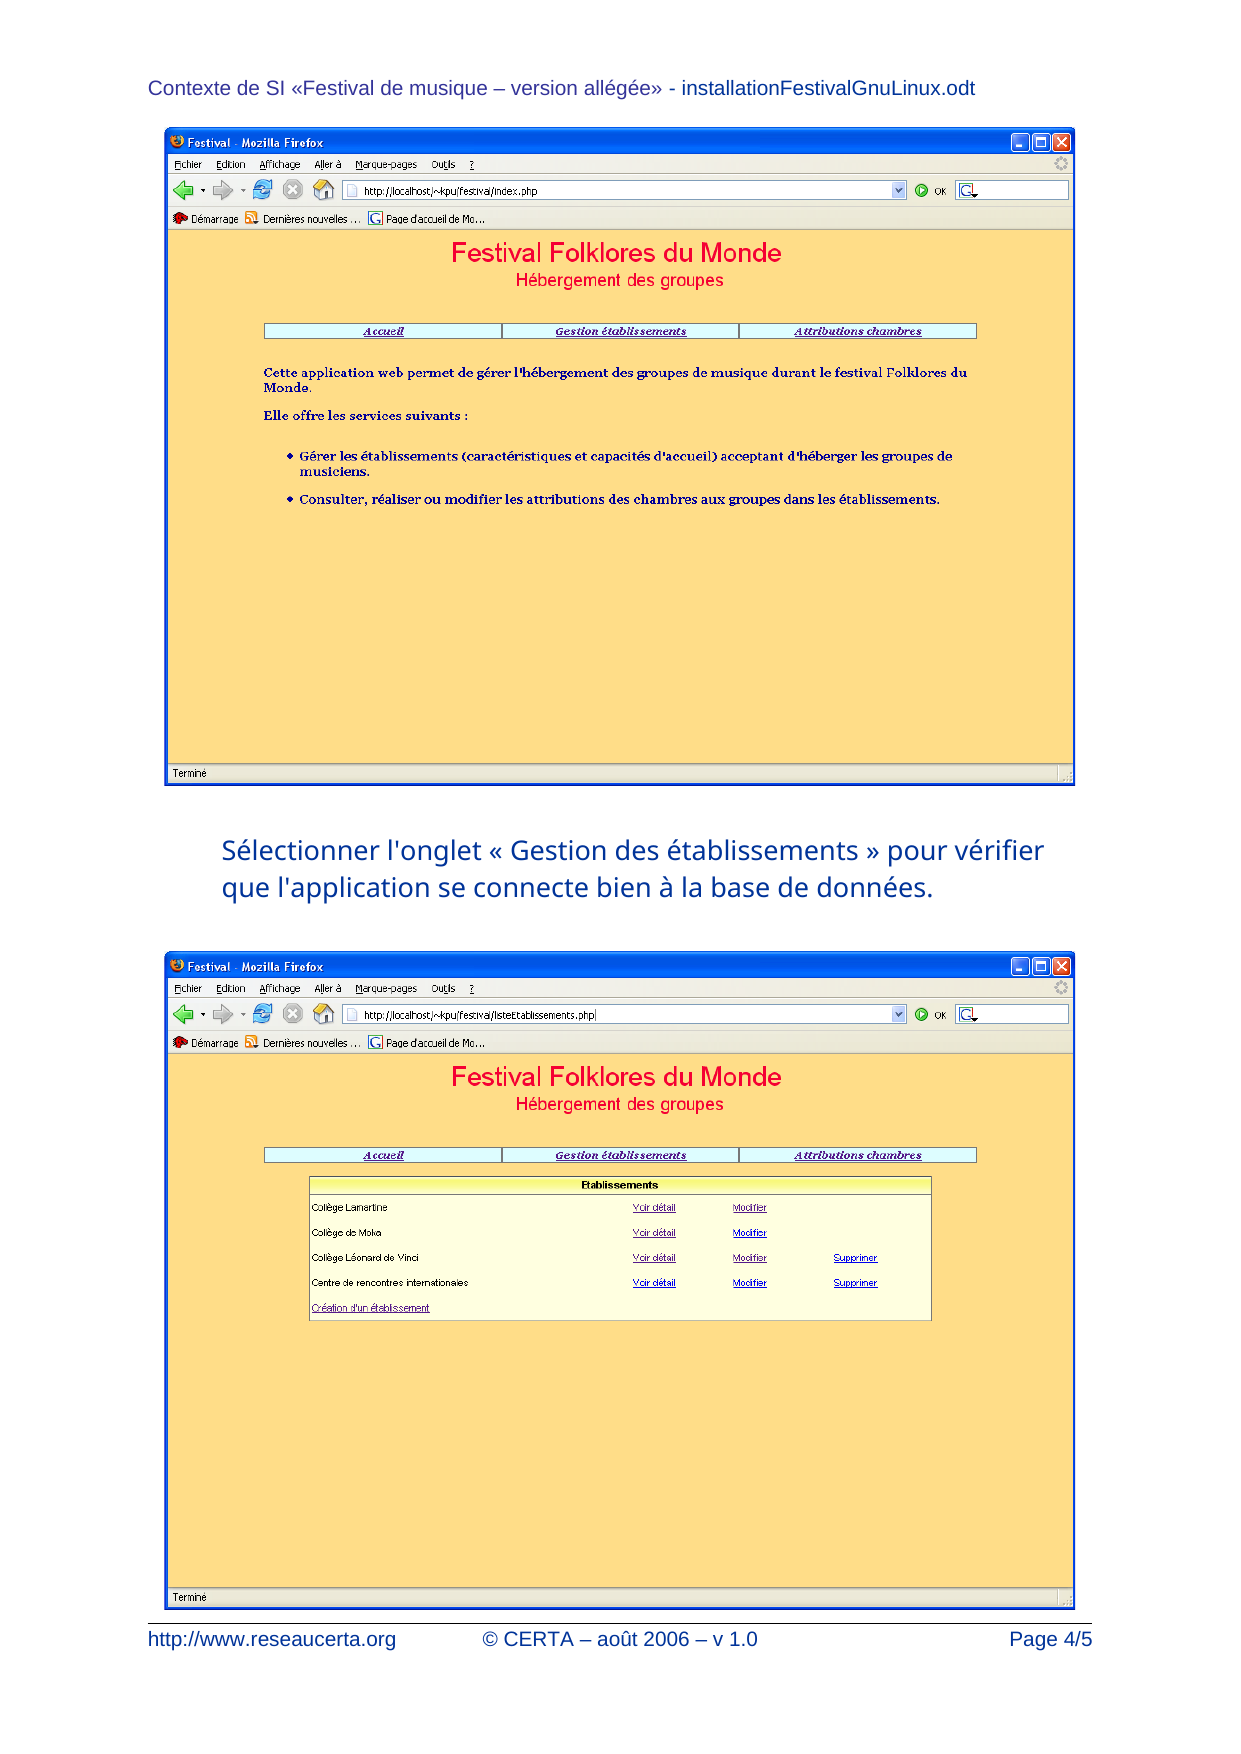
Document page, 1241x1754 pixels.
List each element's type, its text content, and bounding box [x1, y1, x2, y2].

picture [164, 951, 1075, 1610]
picture [164, 127, 1075, 786]
text Sélectionner l'onglet « Gestion des établissements » pour vérifier que l'application se connecte bien à la base de données. [221, 832, 1092, 905]
